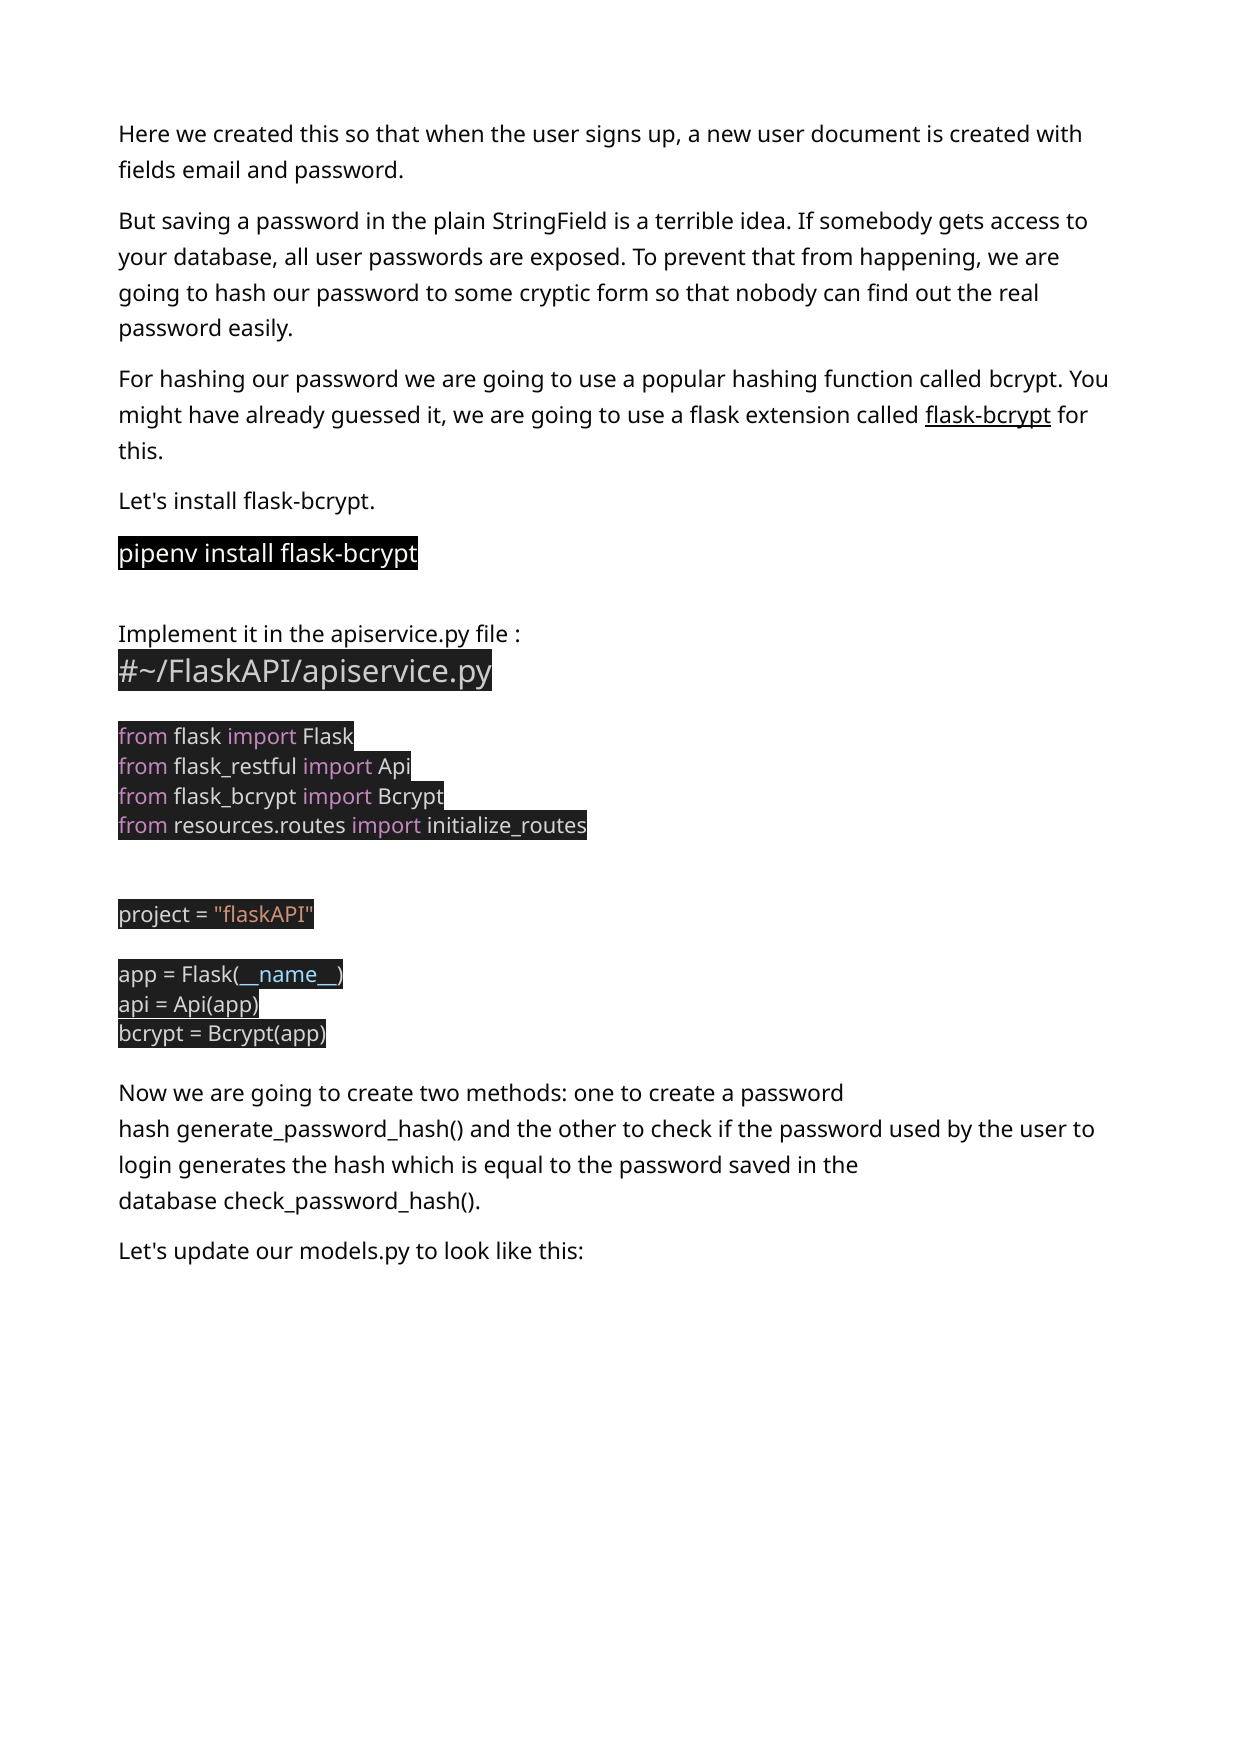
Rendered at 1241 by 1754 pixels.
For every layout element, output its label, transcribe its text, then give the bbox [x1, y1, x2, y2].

text Let's install flask-bcrypt. [118, 485, 1122, 517]
text from flask_restful import Api [118, 751, 1122, 781]
text For hashing our password we are going to use a popular hashing function called bcrypt. You might have already guessed it, we are going to use a flask extension called flask-bcrypt for this. [118, 363, 1122, 466]
text project = "flaskAPI" [118, 899, 1122, 929]
text Now we are going to create two methods: one to create a password hash generate_password_hash() and the other to check if the password used by the user to login generates the hash which is equal to the password saved in the database check_password_hash(). [118, 1077, 1122, 1216]
text api = Api(app) [118, 989, 1122, 1018]
text pipenv install flask-bcrypt [118, 536, 1122, 570]
text app = Flask(__name__) [118, 959, 1122, 989]
text #~/FlaskAPI/apiservice.py [118, 649, 1122, 691]
text But saving a password in the plain StringField is a terrible idea. If somebody gets access to your database, all user passwords are exposed. To prevent that from happening, we are going to hash our password to some cryptic form so that nobody can find out the real password easily. [118, 204, 1122, 344]
text from resources.routes import initialize_routes [118, 810, 1122, 840]
text Let's update our models.py to look like this: [118, 1235, 1122, 1267]
text Here we created this so that when the user signs up, a new user document is created with fields email and password. [118, 118, 1122, 185]
text bcrypt = Bcrypt(app) [118, 1018, 1122, 1048]
text from flask import Flask [118, 721, 1122, 751]
text Implement it in the apiservice.py file : [118, 617, 1122, 649]
text from flask_bcrypt import Bcrypt [118, 781, 1122, 810]
